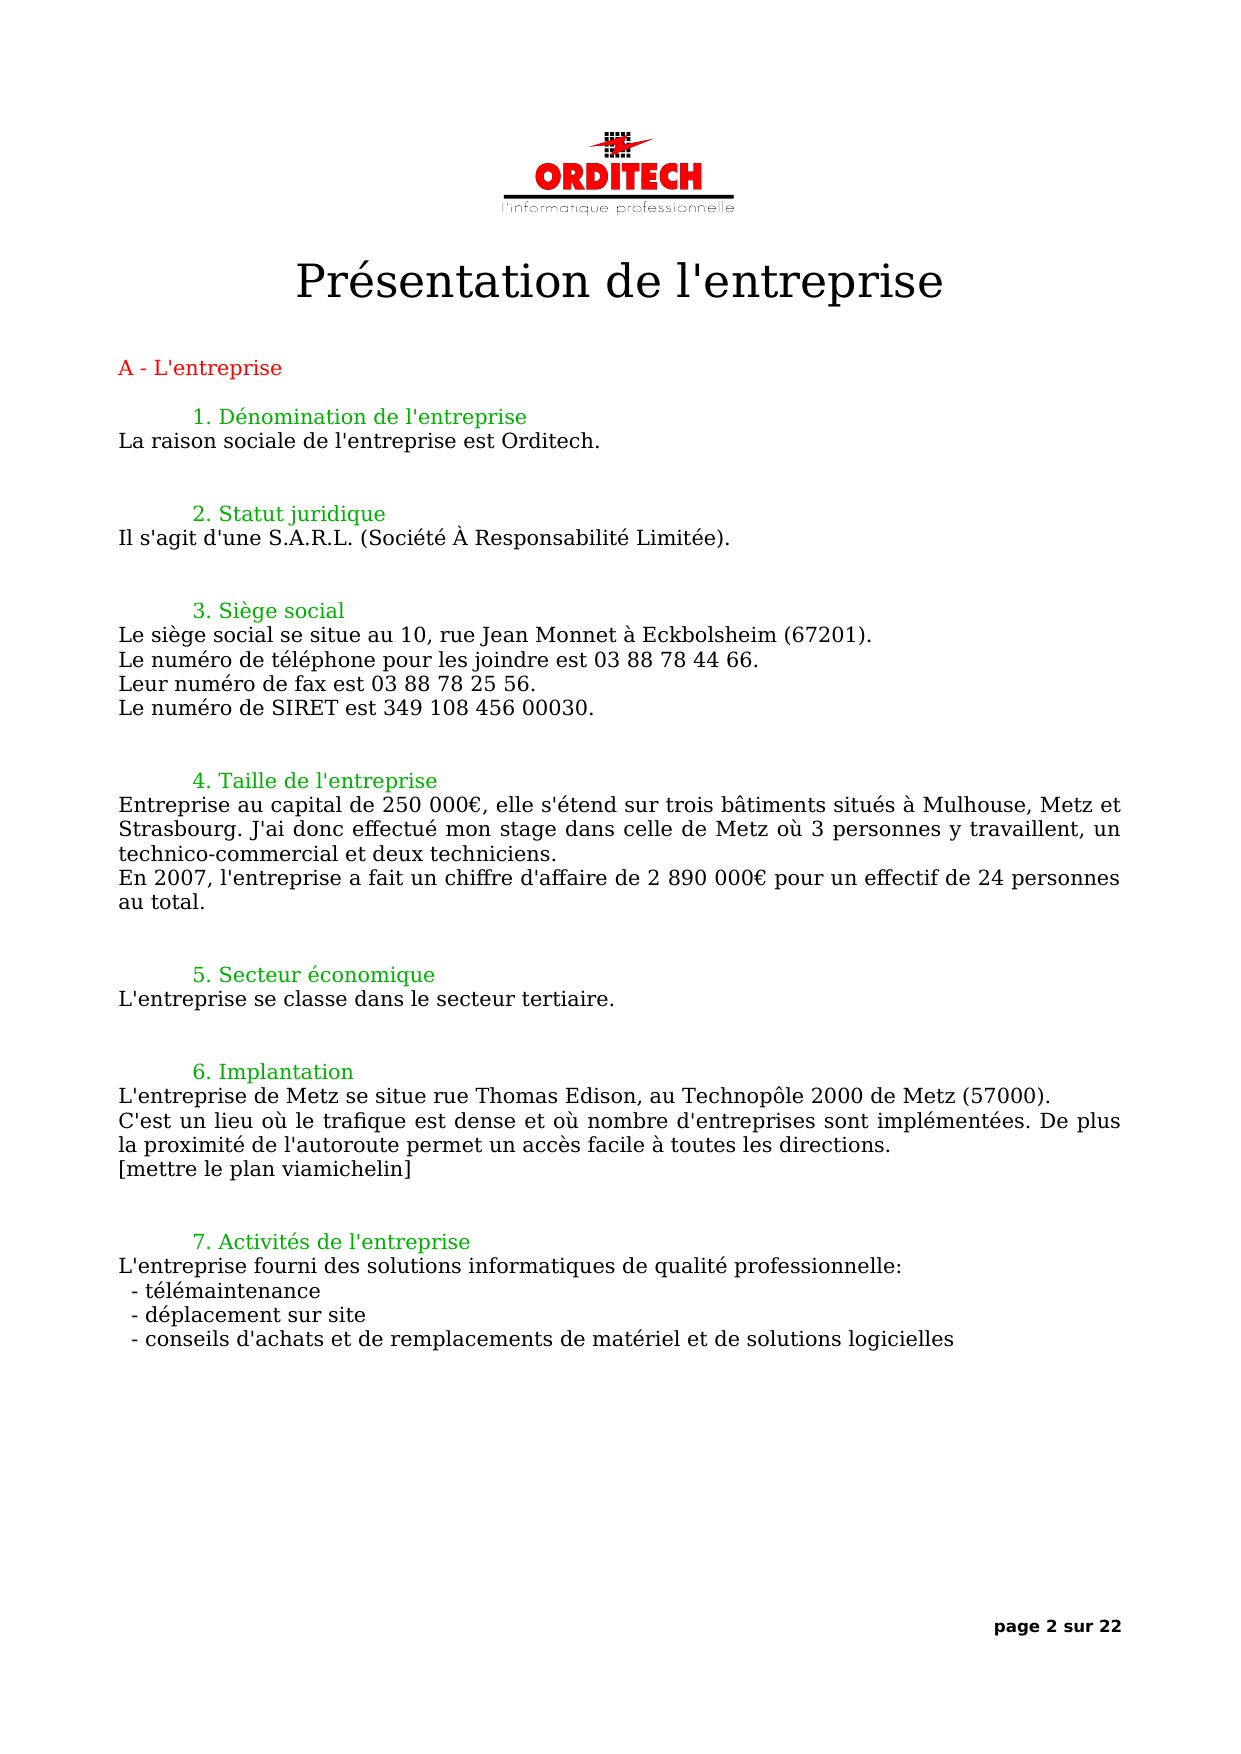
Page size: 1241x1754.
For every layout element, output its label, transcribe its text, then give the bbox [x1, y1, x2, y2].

text C'est un lieu où le trafique est dense et où nombre d'entreprises sont implémentées. De plus la proximité de l'autoroute permet un accès facile à toutes les directions. [118, 1109, 1122, 1157]
text La raison sociale de l'entreprise est Orditech. [118, 429, 1122, 453]
text Le numéro de téléphone pour les joindre est 03 88 78 44 66. [118, 648, 1122, 672]
text Leur numéro de fax est 03 88 78 25 56. [118, 672, 1122, 696]
text - conseils d'achats et de remplacements de matériel et de solutions logicielles [118, 1327, 1122, 1351]
text [mettre le plan viamichelin] [118, 1157, 1122, 1182]
text L'entreprise de Metz se situe rue Thomas Edison, au Technopôle 2000 de Metz (57000). [118, 1084, 1122, 1109]
text En 2007, l'entreprise a fait un chiffre d'affaire de 2 890 000€ pour un effectif de 24 personnes au total. [118, 866, 1122, 914]
text 1. Dénomination de l'entreprise [118, 405, 1122, 429]
text 6. Implantation [118, 1060, 1122, 1084]
text - télémaintenance [118, 1279, 1122, 1303]
text 7. Activités de l'entreprise [118, 1230, 1122, 1254]
picture [489, 122, 751, 225]
text 5. Secteur économique [118, 963, 1122, 987]
text Présentation de l'entreprise [118, 254, 1122, 308]
text A - L'entreprise [118, 356, 1122, 381]
text Il s'agit d'une S.A.R.L. (Société À Responsabilité Limitée). [118, 526, 1122, 551]
text Le siège social se situe au 10, rue Jean Monnet à Eckbolsheim (67201). [118, 623, 1122, 648]
text L'entreprise se classe dans le secteur tertiaire. [118, 987, 1122, 1012]
text 4. Taille de l'entreprise [118, 769, 1122, 793]
text 3. Siège social [118, 599, 1122, 623]
text - déplacement sur site [118, 1303, 1122, 1327]
text Entreprise au capital de 250 000€, elle s'étend sur trois bâtiments situés à Mulhouse, Metz et Strasbourg. J'ai donc effectué mon stage dans celle de Metz où 3 personnes y travaillent, un technico-commercial et deux techniciens. [118, 793, 1122, 866]
text Le numéro de SIRET est 349 108 456 00030. [118, 696, 1122, 720]
text 2. Statut juridique [118, 502, 1122, 526]
text L'entreprise fourni des solutions informatiques de qualité professionnelle: [118, 1254, 1122, 1279]
